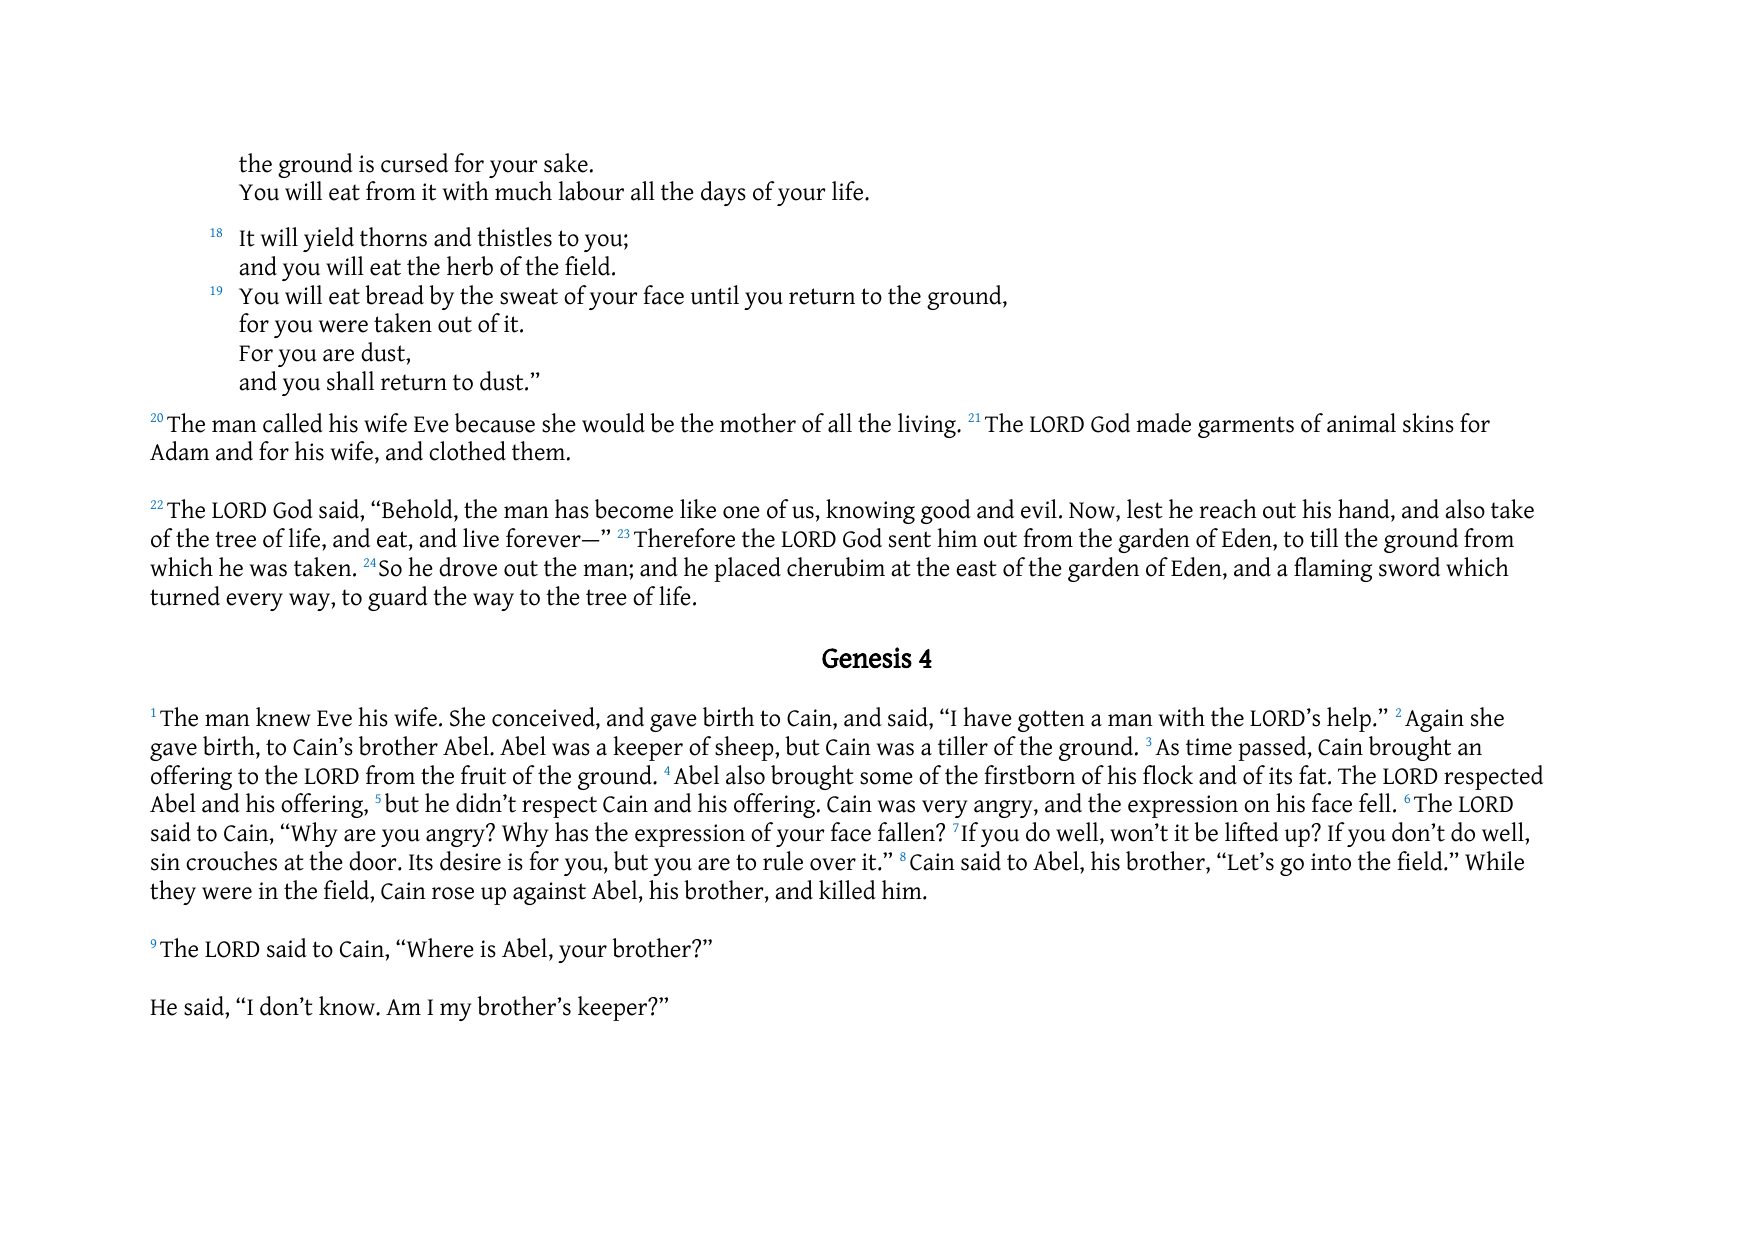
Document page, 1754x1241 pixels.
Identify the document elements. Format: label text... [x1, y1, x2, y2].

text 20 The man called his wife Eve because she would be the mother of all the living. 21 The LORD God made garments of animal skins for Adam and for his wife, and clothed them. [150, 410, 1545, 468]
text the ground is cursed for your sake. You will eat from it with much labour all the days of your life. [209, 150, 1545, 208]
text 1 The man knew Eve his wife. She conceived, and gave birth to Cain, and said, “I have gotten a man with the LORD’s help.” 2 Again she gave birth, to Cain’s brother Abel. Abel was a keeper of sheep, but Cain was a tiller of the ground. 3 As time passed, Cain brought an offering to the LORD from the fruit of the ground. 4 Abel also brought some of the firstborn of his flock and of its fat. The LORD respected Abel and his offering, 5 but he didn’t respect Cain and his offering. Cain was very angry, and the expression on his face fell. 6 The LORD said to Cain, “Why are you angry? Why has the expression of your face fallen? 7 If you do well, won’t it be lifted up? If you don’t do well, sin crouches at the door. Its desire is for you, but you are to rule over it.” 8 Cain said to Abel, his brother, “Let’s go into the field.” While they were in the field, Cain rose up against Abel, his brother, and killed him. [150, 704, 1545, 906]
text He said, “I don’t know. Am I my brother’s keeper?” [150, 993, 1545, 1022]
text 18 It will yield thorns and thistles to you; and you will eat the herb of the field. [209, 224, 1545, 282]
text Genesis 4 [150, 641, 1604, 675]
text 19 You will eat bread by the sweat of your face until you return to the ground, for you were taken out of it. For you are dust, and you shall return to dust.” [209, 282, 1545, 397]
text 9 The LORD said to Cain, “Where is Abel, your brother?” [150, 936, 1545, 964]
text 22 The LORD God said, “Behold, the man has become like one of us, knowing good and evil. Now, lest he reach out his hand, and also take of the tree of life, and eat, and live forever—” 23 Therefore the LORD God sent him out from the garden of Eden, to till the ground from which he was taken. 24 So he drove out the man; and he placed cherubim at the east of the garden of Eden, and a flaming sword which turned every way, to guard the way to the tree of life. [150, 497, 1545, 612]
